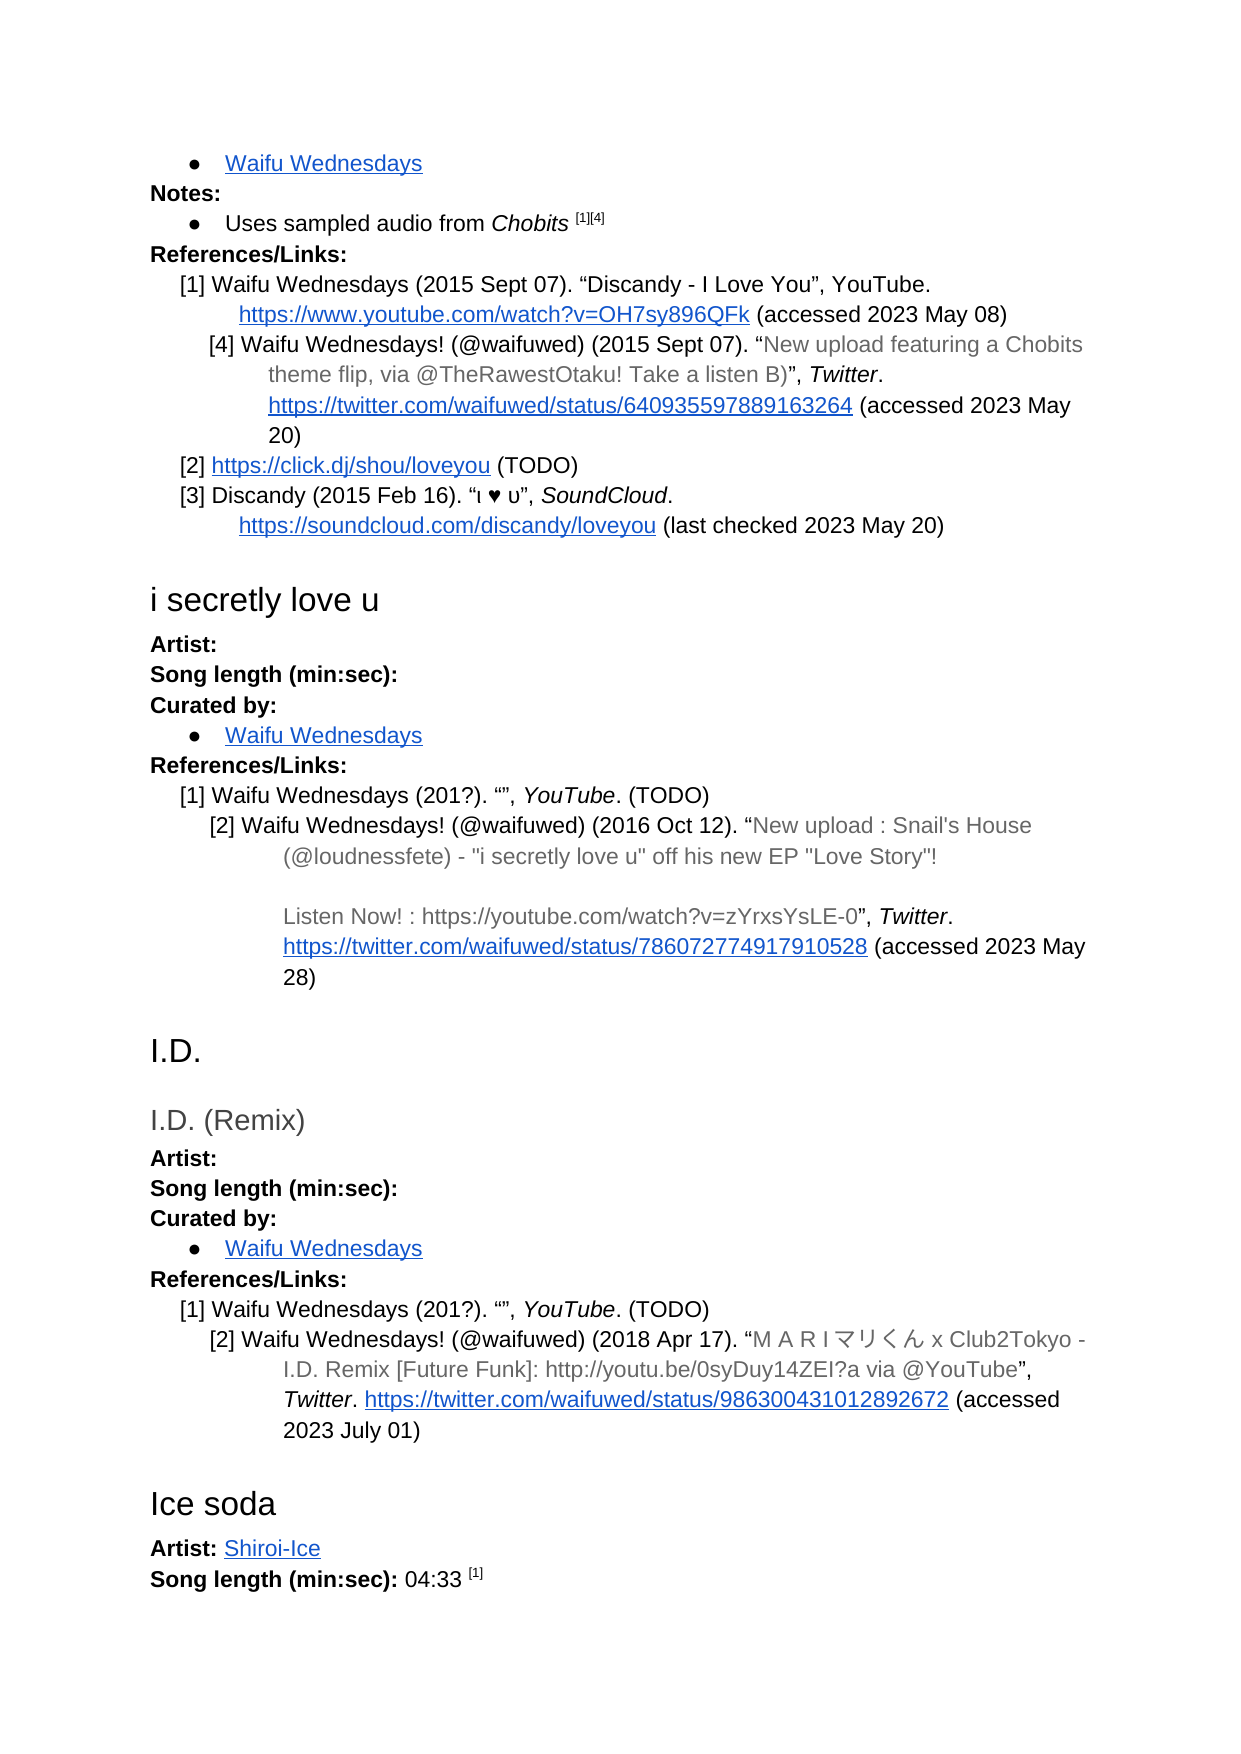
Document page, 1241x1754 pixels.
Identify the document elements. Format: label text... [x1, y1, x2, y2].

subtitle I.D. [150, 1031, 1090, 1069]
text [3] Discandy (2015 Feb 16). “ι ♥ υ”, SoundCloud. https://soundcloud.com/discandy/loveyou (last checked 2023 May 20) [179, 482, 1090, 539]
subtitle i secretly love u [150, 580, 1090, 619]
text Artist: [150, 1145, 1090, 1171]
list Uses sampled audio from Chobits [1][4] [187, 210, 1090, 237]
text Song length (min:sec): [150, 661, 1090, 688]
text Curated by: [150, 1205, 1090, 1232]
text Song length (min:sec): [150, 1175, 1090, 1201]
subtitle Ice soda [150, 1484, 1090, 1523]
text Notes: [150, 180, 1090, 207]
text [2] Waifu Wednesdays! (@waifuwed) (2016 Oct 12). “New upload : Snail's House (@loudnessfete) - "i secretly love u" off his new EP "Love Story"! Listen Now! : https://youtube.com/watch?v=zYrxsYsLE-0”, Twitter. https://twitter.com/waifuwed/status/786072774917910528 (accessed 2023 May 28) [209, 812, 1090, 990]
text Artist: Shiroi-Ice [150, 1535, 1090, 1562]
text References/Links: [150, 752, 1090, 778]
text [2] https://click.dj/shou/loveyou (TODO) [179, 452, 1090, 478]
text Song length (min:sec): 04:33 [1] [150, 1566, 1090, 1592]
text [1] Waifu Wednesdays (201?). “”, YouTube. (TODO) [179, 782, 1090, 808]
list Waifu Wednesdays [187, 1235, 1090, 1262]
text [1] Waifu Wednesdays (201?). “”, YouTube. (TODO) [179, 1296, 1090, 1322]
text References/Links: [150, 241, 1090, 267]
subtitle I.D. (Remix) [150, 1103, 1090, 1136]
text [4] Waifu Wednesdays! (@waifuwed) (2015 Sept 07). “New upload featuring a Chobits theme flip, via @TheRawestOtaku! Take a listen B)”, Twitter. https://twitter.com/waifuwed/status/640935597889163264 (accessed 2023 May 20) [209, 331, 1090, 448]
list Waifu Wednesdays [187, 150, 1090, 176]
text [2] Waifu Wednesdays! (@waifuwed) (2018 Apr 17). “M A R Iマリくん x Club2Tokyo - I.D. Remix [Future Funk]: http://youtu.be/0syDuy14ZEI?a via @YouTube”, Twitter. https://twitter.com/waifuwed/status/986300431012892672 (accessed 2023 July 01) [209, 1326, 1090, 1443]
list Waifu Wednesdays [187, 722, 1090, 748]
text Artist: [150, 631, 1090, 657]
text [1] Waifu Wednesdays (2015 Sept 07). “Discandy - I Love You”, YouTube. https://www.youtube.com/watch?v=OH7sy896QFk (accessed 2023 May 08) [179, 271, 1090, 327]
text References/Links: [150, 1266, 1090, 1292]
text Curated by: [150, 692, 1090, 718]
